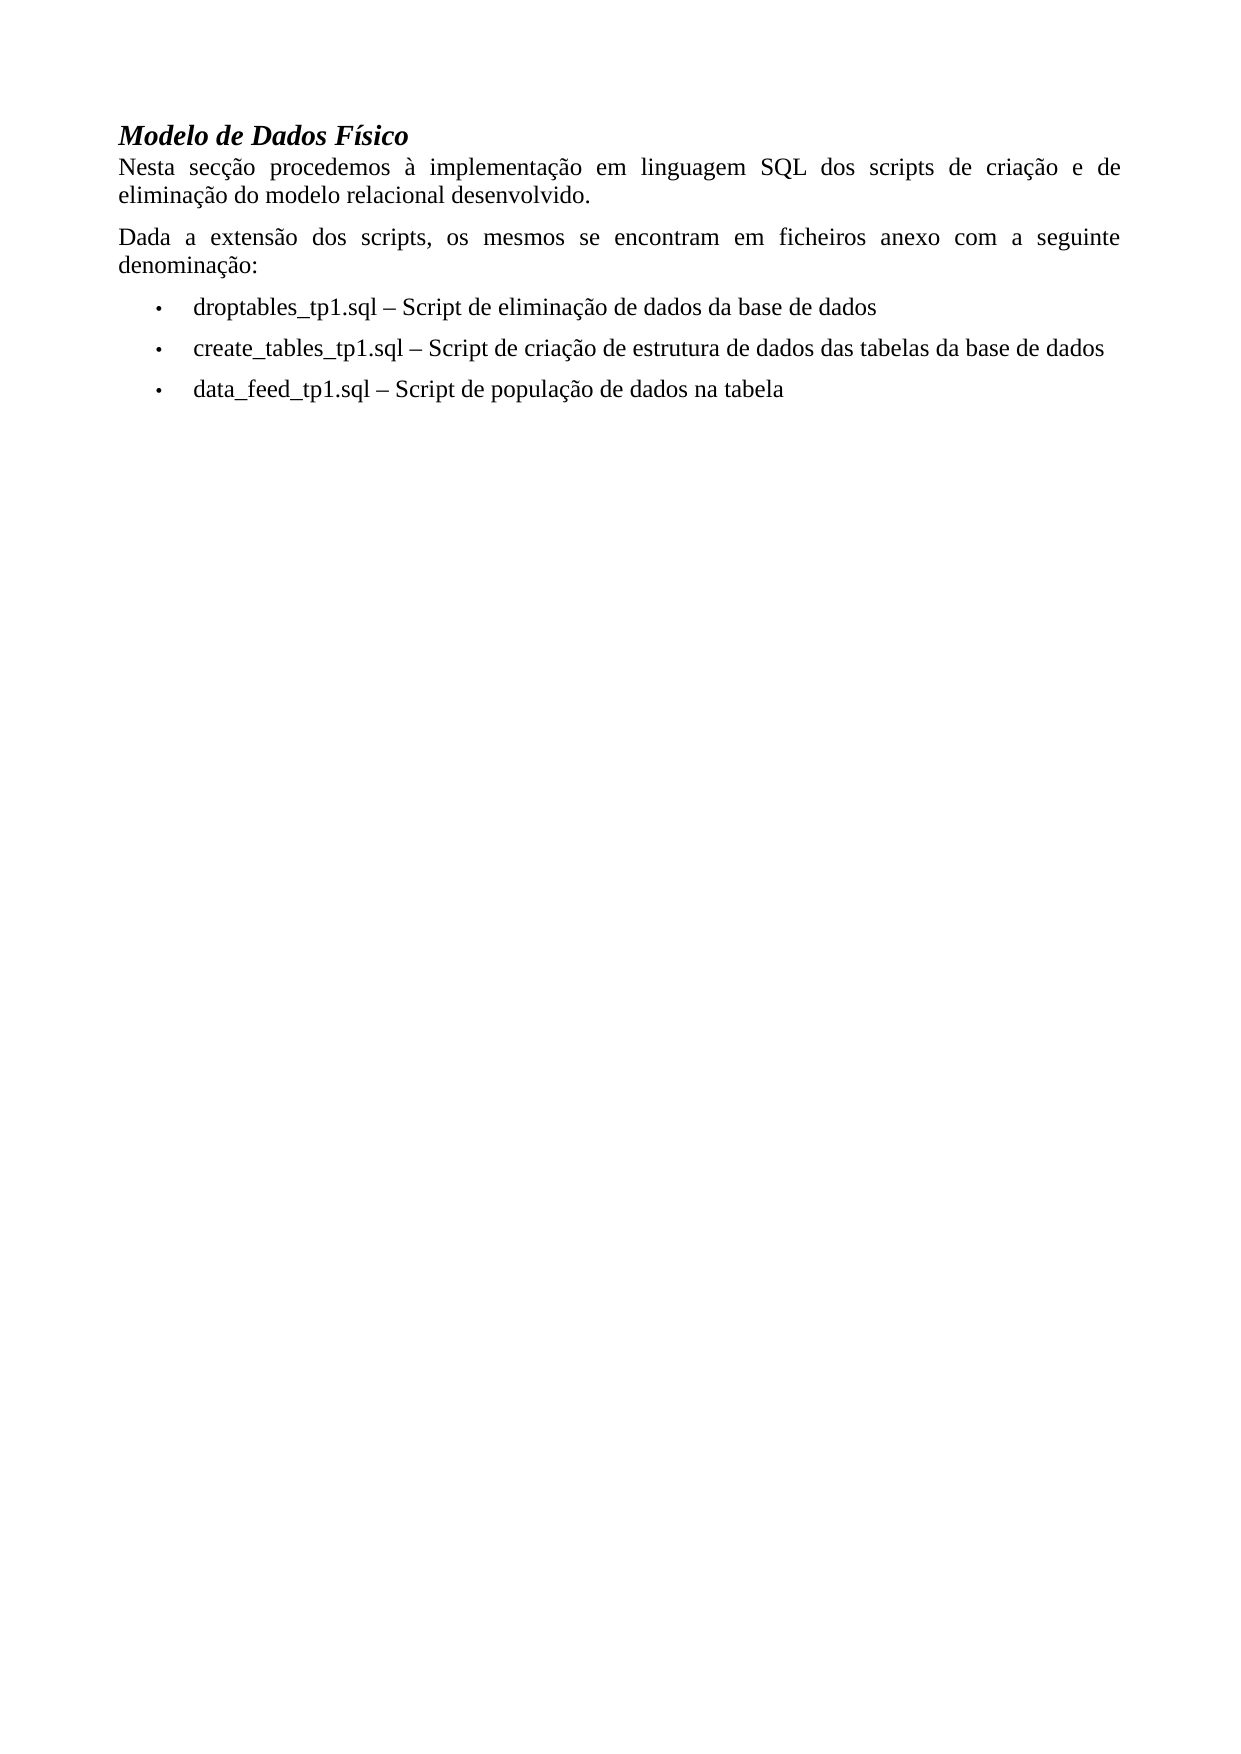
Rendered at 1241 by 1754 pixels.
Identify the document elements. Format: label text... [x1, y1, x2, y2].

list droptables_tp1.sql – Script de eliminação de dados da base de dados [156, 292, 1122, 320]
list data_feed_tp1.sql – Script de população de dados na tabela [156, 374, 1122, 403]
list create_tables_tp1.sql – Script de criação de estrutura de dados das tabelas da base de dados [156, 333, 1122, 362]
subtitle Modelo de Dados Físico [118, 118, 1122, 152]
text Nesta secção procedemos à implementação em linguagem SQL dos scripts de criação e de eliminação do modelo relacional desenvolvido. [118, 152, 1122, 209]
text Dada a extensão dos scripts, os mesmos se encontram em ficheiros anexo com a seguinte denominação: [118, 222, 1122, 279]
